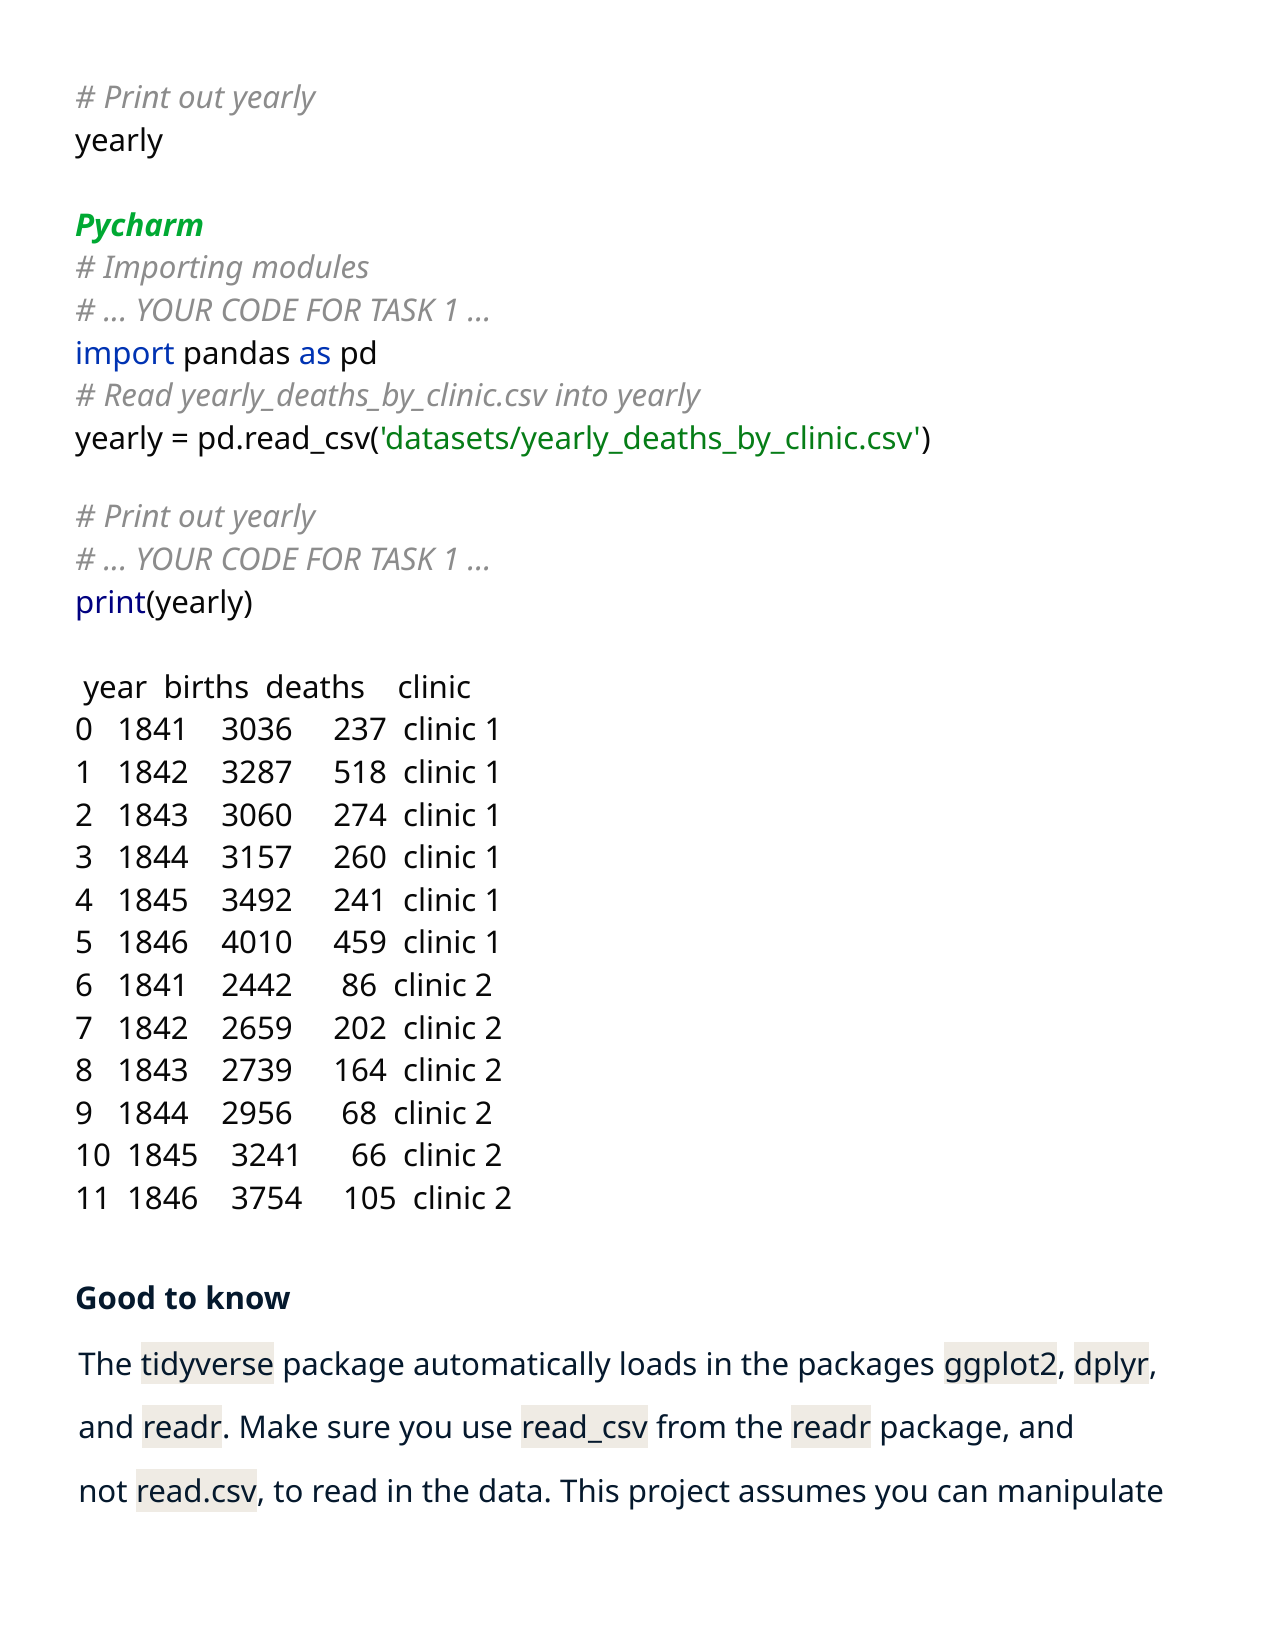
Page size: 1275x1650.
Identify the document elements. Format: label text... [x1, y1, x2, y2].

text 6 1841 2442 86 clinic 2 [75, 963, 1200, 1006]
text 0 1841 3036 237 clinic 1 [75, 707, 1200, 750]
text 4 1845 3492 241 clinic 1 [75, 878, 1200, 920]
text 3 1844 3157 260 clinic 1 [75, 835, 1200, 878]
text # Print out yearly yearly [75, 75, 1200, 160]
text 10 1845 3241 66 clinic 2 [75, 1133, 1200, 1176]
text # Importing modules # ... YOUR CODE FOR TASK 1 ... import pandas as pd # Read yearly_deaths_by_clinic.csv into yearly yearly = pd.read_csv('datasets/yearly_deaths_by_clinic.csv') # Print out yearly # ... YOUR CODE FOR TASK 1 ... print(yearly) [75, 245, 1200, 622]
text The tidyverse package automatically loads in the packages ggplot2, dplyr, and readr. Make sure you use read_csv from the readr package, and not read.csv, to read in the data. This project assumes you can manipulate [78, 1342, 1194, 1512]
subtitle Good to know [75, 1276, 1200, 1318]
text 2 1843 3060 274 clinic 1 [75, 793, 1200, 835]
text 8 1843 2739 164 clinic 2 [75, 1048, 1200, 1091]
text year births deaths clinic [75, 665, 1200, 707]
text 11 1846 3754 105 clinic 2 [75, 1176, 1200, 1219]
text 5 1846 4010 459 clinic 1 [75, 920, 1200, 963]
text 7 1842 2659 202 clinic 2 [75, 1006, 1200, 1048]
text 1 1842 3287 518 clinic 1 [75, 750, 1200, 793]
text 9 1844 2956 68 clinic 2 [75, 1091, 1200, 1133]
text Pycharm [75, 203, 1200, 245]
